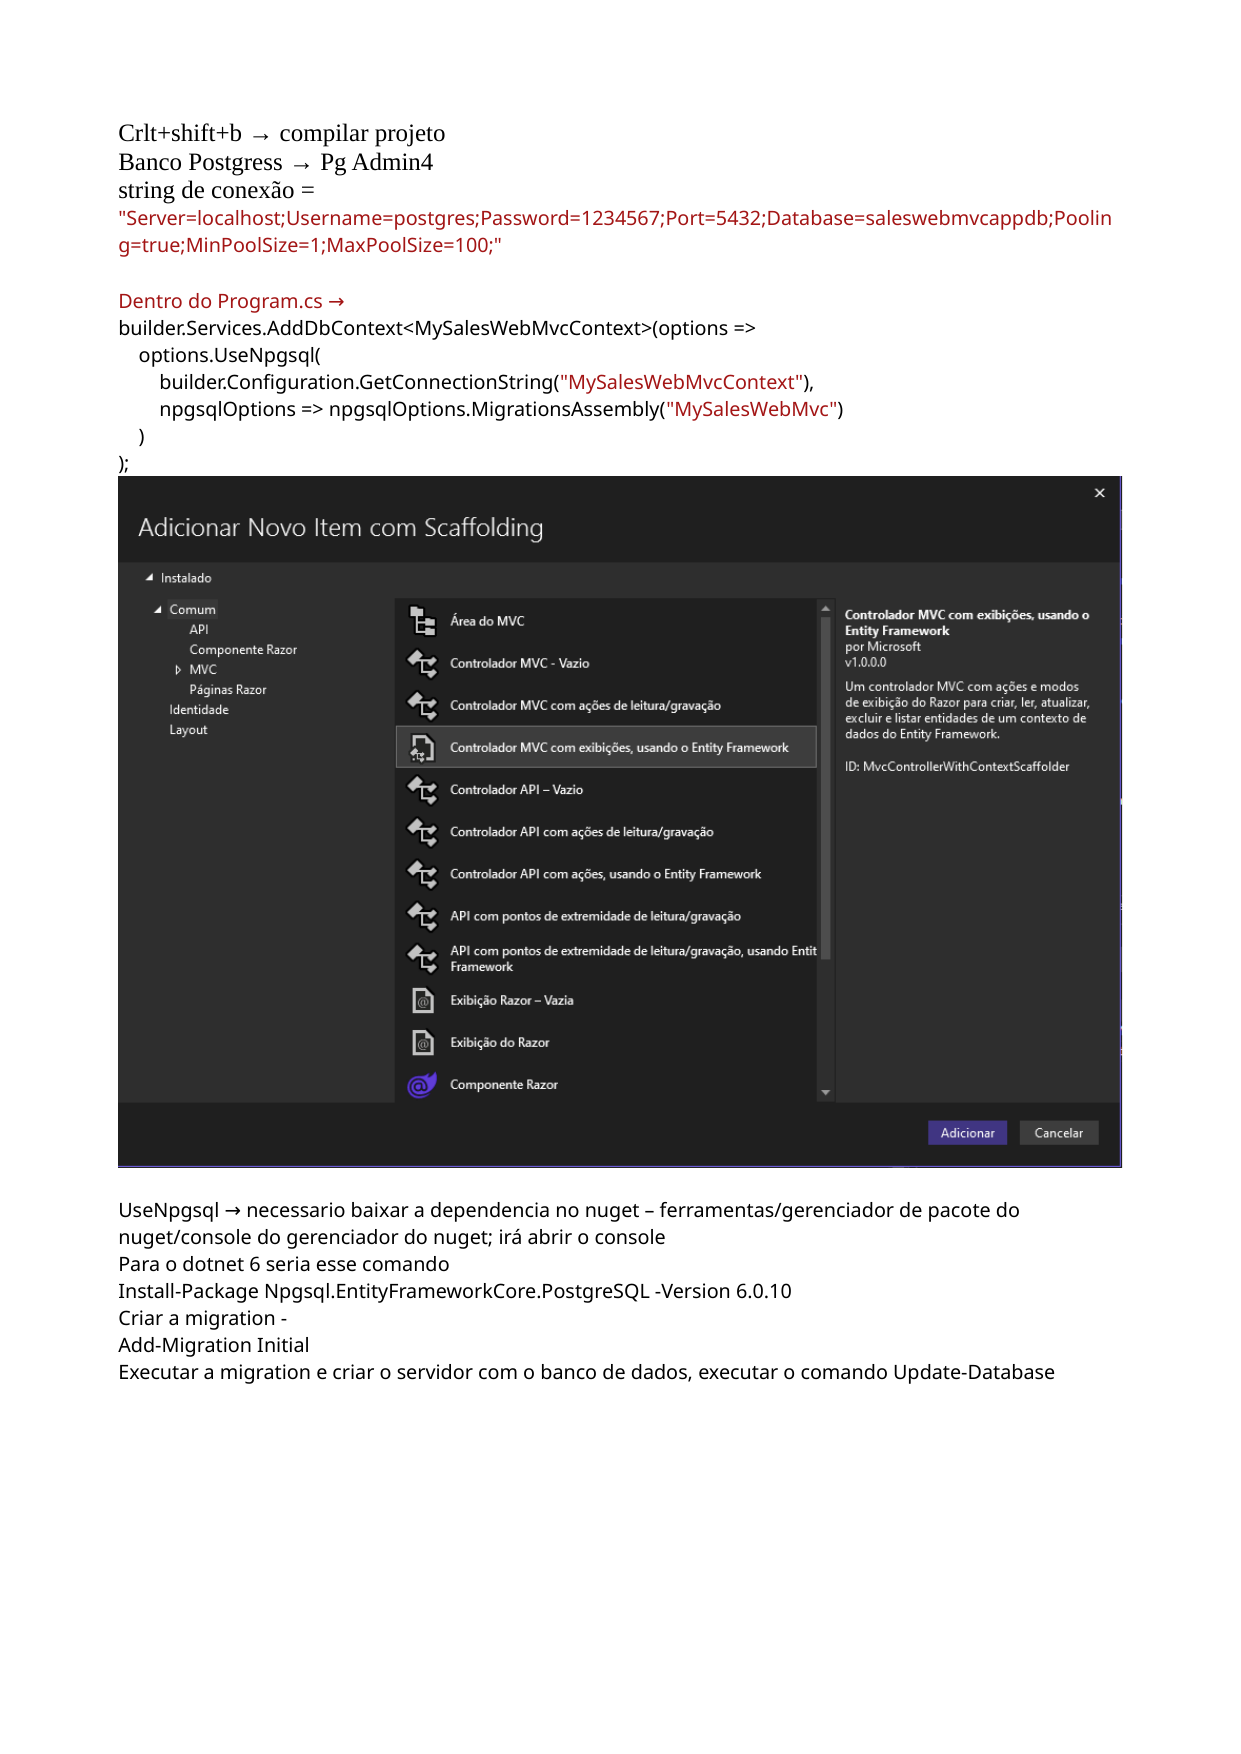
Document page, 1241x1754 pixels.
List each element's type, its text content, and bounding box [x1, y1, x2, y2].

text Crlt+shift+b → compilar projeto [118, 118, 1122, 147]
text Executar a migration e criar o servidor com o banco de dados, executar o comando Update-Database [118, 1358, 1122, 1385]
text builder.Services.AddDbContext<MySalesWebMvcContext>(options => [118, 314, 1122, 341]
text Dentro do Program.cs → [118, 287, 1122, 314]
picture [118, 476, 1123, 1168]
text Criar a migration - [118, 1304, 1122, 1331]
text UseNpgsql → necessario baixar a dependencia no nuget – ferramentas/gerenciador de pacote do nuget/console do gerenciador do nuget; irá abrir o console [118, 1196, 1122, 1250]
text Para o dotnet 6 seria esse comando Install-Package Npgsql.EntityFrameworkCore.PostgreSQL -Version 6.0.10 [118, 1250, 1122, 1304]
text ); [118, 449, 1122, 476]
text Add-Migration Initial [118, 1331, 1122, 1358]
text options.UseNpgsql( [118, 341, 1122, 368]
text builder.Configuration.GetConnectionString("MySalesWebMvcContext"), [118, 368, 1122, 395]
text ) [118, 422, 1122, 449]
text npgsqlOptions => npgsqlOptions.MigrationsAssembly("MySalesWebMvc") [118, 395, 1122, 422]
text string de conexão = "Server=localhost;Username=postgres;Password=1234567;Port=5432;Database=saleswebmvcappdb;Pooling=true;MinPoolSize=1;MaxPoolSize=100;" [118, 176, 1122, 258]
text Banco Postgress → Pg Admin4 [118, 147, 1122, 176]
